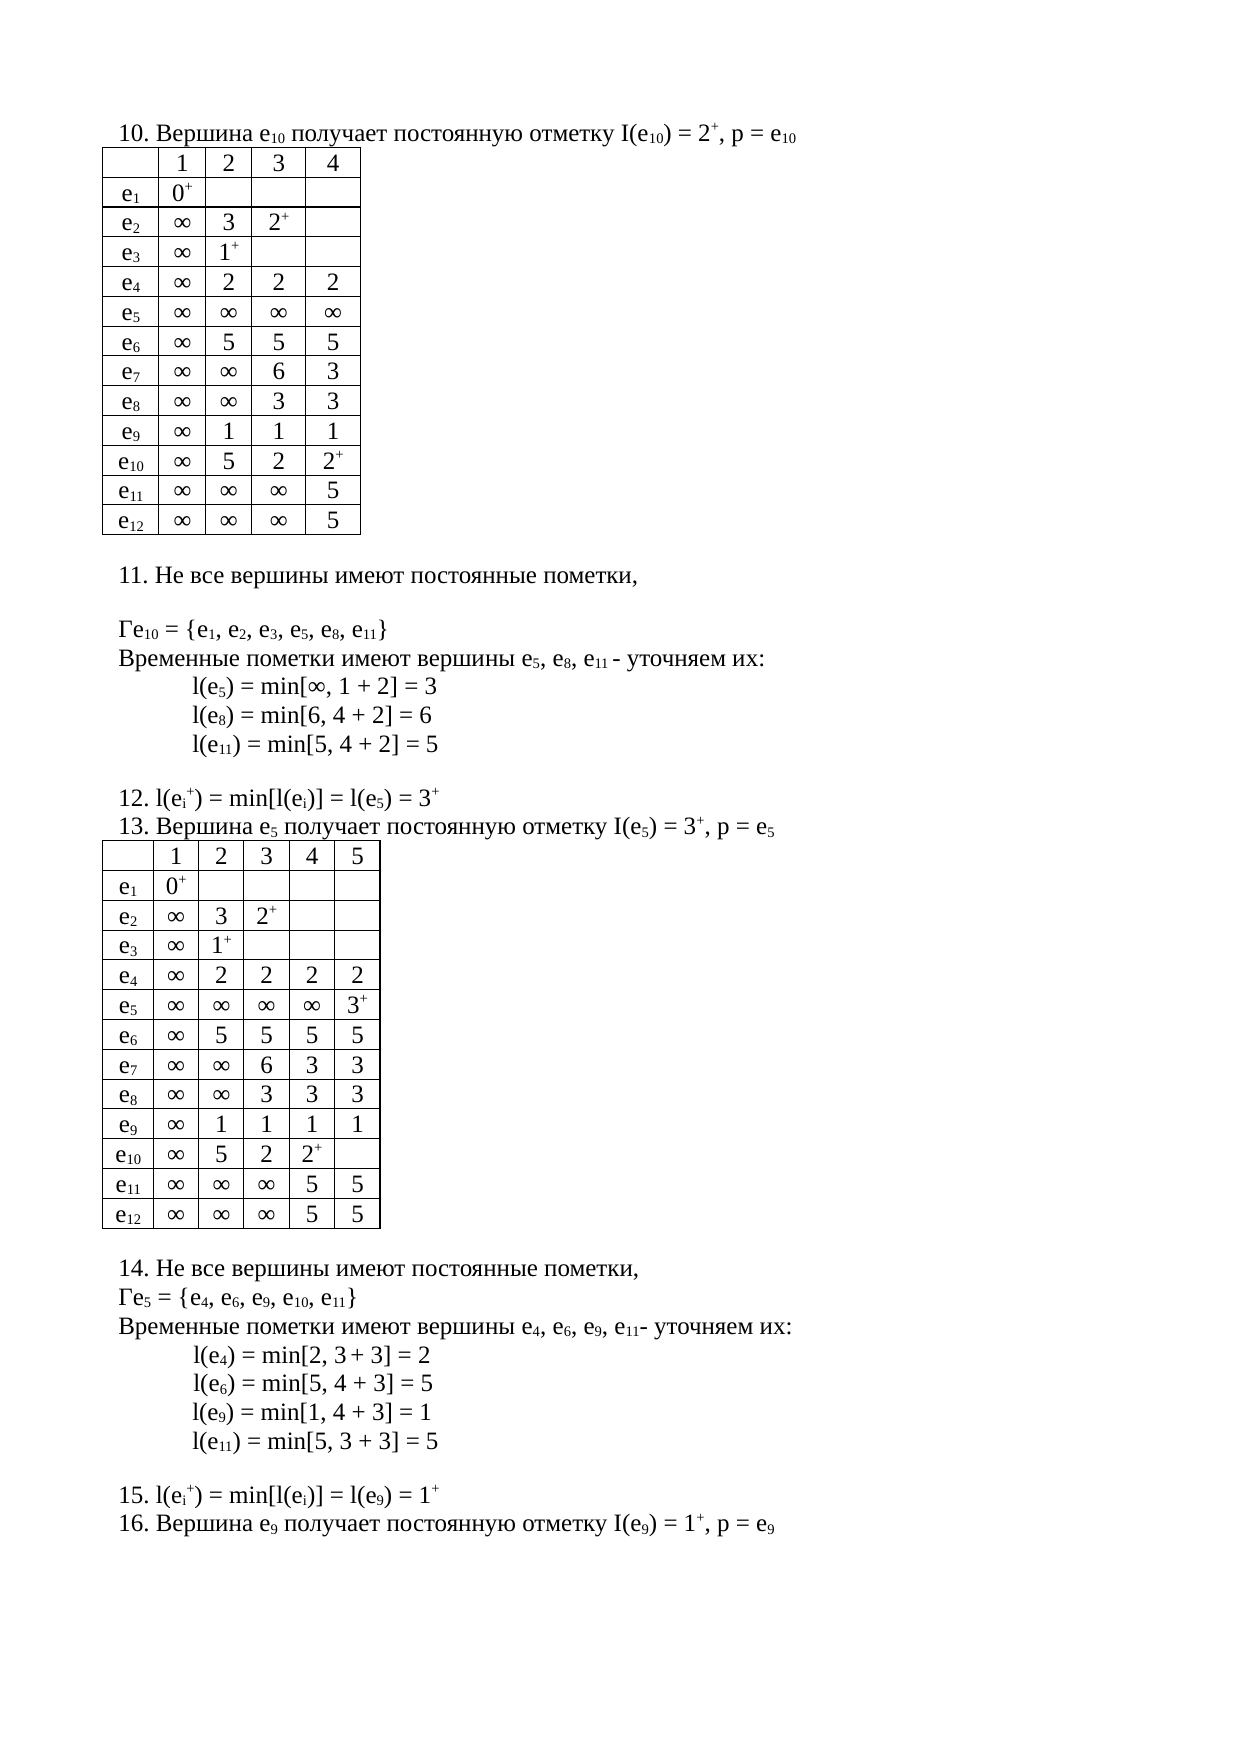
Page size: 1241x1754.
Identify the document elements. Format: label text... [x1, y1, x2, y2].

table_cell 6 [252, 356, 305, 385]
table_cell 5 [244, 1020, 289, 1049]
table_header [103, 841, 153, 870]
table_cell ∞ [159, 505, 205, 534]
table_cell 2+ [290, 1139, 334, 1168]
table_cell ∞ [252, 297, 305, 326]
table_cell ∞ [154, 1020, 198, 1049]
text 12. l(ei+) = min[l(ei)] = l(e5) = 3+ [118, 783, 1122, 811]
table_cell 0+ [159, 178, 205, 206]
table_cell e11 [103, 1169, 153, 1198]
table_cell 2 [244, 1139, 289, 1168]
text Гe10 = {e1, e2, e3, e5, e8, e11} Временные пометки имеют вершины e5, e8, e11 - уточняем их: [118, 614, 1122, 671]
table_cell 3 [306, 386, 360, 415]
table_cell ∞ [290, 990, 334, 1019]
table_cell 1 [306, 416, 360, 445]
table_cell e3 [103, 237, 158, 266]
table_cell e9 [103, 416, 158, 445]
table_cell ∞ [244, 1199, 289, 1227]
text 16. Вершина e9 получает постоянную отметку I(e9) = 1+, p = e9 [118, 1508, 1122, 1537]
table_cell e1 [103, 178, 158, 206]
table_cell 5 [290, 1020, 334, 1049]
table_cell e2 [103, 208, 158, 236]
table_cell 2 [290, 960, 334, 989]
text l(e9) = min[1, 4 + 3] = 1 [118, 1397, 1122, 1426]
table_cell ∞ [154, 1199, 198, 1227]
table_cell ∞ [206, 356, 251, 385]
table_cell 5 [306, 327, 360, 355]
table_cell [252, 237, 305, 266]
table_cell [206, 178, 251, 206]
table_cell ∞ [199, 1199, 243, 1227]
table_cell [244, 871, 289, 900]
table_cell 5 [199, 1020, 243, 1049]
table_cell 2 [199, 960, 243, 989]
table_cell ∞ [154, 1169, 198, 1198]
table_cell ∞ [206, 476, 251, 504]
table_cell ∞ [159, 356, 205, 385]
table_cell ∞ [306, 297, 360, 326]
table_cell e6 [103, 1020, 153, 1049]
text 15. l(ei+) = min[l(ei)] = l(e9) = 1+ [118, 1480, 1122, 1508]
table_cell ∞ [199, 990, 243, 1019]
table_header 5 [335, 841, 379, 870]
table_cell ∞ [206, 505, 251, 534]
table_cell ∞ [154, 990, 198, 1019]
table_cell e7 [103, 356, 158, 385]
table_cell [306, 237, 360, 266]
table_cell ∞ [244, 1169, 289, 1198]
table_cell 1 [335, 1109, 379, 1138]
table_cell e4 [103, 267, 158, 296]
table_cell e5 [103, 297, 158, 326]
table_cell 1+ [206, 237, 251, 266]
table_cell 3+ [335, 990, 379, 1019]
table_cell [335, 931, 379, 959]
table_cell ∞ [252, 505, 305, 534]
table_cell 2+ [252, 208, 305, 236]
table_cell ∞ [159, 237, 205, 266]
table_cell ∞ [154, 960, 198, 989]
table_cell [306, 178, 360, 206]
table_cell 0+ [154, 871, 198, 900]
table_cell ∞ [206, 297, 251, 326]
table_cell 2+ [244, 901, 289, 929]
table_header 4 [306, 148, 360, 177]
table_header [103, 148, 158, 177]
table_cell e3 [103, 931, 153, 959]
table_cell 1 [252, 416, 305, 445]
table_header 1 [159, 148, 205, 177]
table_cell e8 [103, 386, 158, 415]
table_cell ∞ [154, 1109, 198, 1138]
table_cell 1 [206, 416, 251, 445]
table_cell 5 [335, 1199, 379, 1227]
table_cell 5 [335, 1169, 379, 1198]
table_cell e9 [103, 1109, 153, 1138]
table_cell 2 [306, 267, 360, 296]
table_cell 1 [290, 1109, 334, 1138]
table_cell 2 [206, 267, 251, 296]
table_header 3 [244, 841, 289, 870]
table_cell 3 [306, 356, 360, 385]
table_header 4 [290, 841, 334, 870]
table_cell e6 [103, 327, 158, 355]
table_cell e11 [103, 476, 158, 504]
table_cell 5 [199, 1139, 243, 1168]
table_cell [290, 871, 334, 900]
text l(e11) = min[5, 4 + 2] = 5 [118, 729, 1122, 758]
table_cell ∞ [159, 446, 205, 474]
table_cell ∞ [199, 1080, 243, 1108]
table_cell ∞ [154, 931, 198, 959]
table_cell ∞ [206, 386, 251, 415]
table_cell e10 [103, 1139, 153, 1168]
table_cell [335, 901, 379, 929]
table_cell ∞ [159, 267, 205, 296]
list l(e6) = min[5, 4 + 3] = 5 [193, 1368, 1122, 1397]
text 11. Не все вершины имеют постоянные пометки, [118, 560, 1122, 589]
table_cell 2 [335, 960, 379, 989]
table_cell 5 [290, 1169, 334, 1198]
text l(e11) = min[5, 3 + 3] = 5 [118, 1426, 1122, 1455]
text 10. Вершина e10 получает постоянную отметку I(e10) = 2+, p = e10 [118, 118, 1122, 147]
table_cell 5 [335, 1020, 379, 1049]
table_cell 3 [290, 1080, 334, 1108]
table_cell ∞ [199, 1050, 243, 1078]
table_cell 5 [290, 1199, 334, 1227]
table_cell ∞ [199, 1169, 243, 1198]
table_cell [244, 931, 289, 959]
table_cell [290, 901, 334, 929]
table_cell 3 [244, 1080, 289, 1108]
table_cell 3 [290, 1050, 334, 1078]
table_cell e4 [103, 960, 153, 989]
table_cell ∞ [154, 1139, 198, 1168]
table_cell 5 [306, 476, 360, 504]
table_cell 5 [206, 446, 251, 474]
table_cell 5 [206, 327, 251, 355]
table_cell 5 [252, 327, 305, 355]
table_cell 2 [244, 960, 289, 989]
table_cell 1+ [199, 931, 243, 959]
table_cell ∞ [252, 476, 305, 504]
table_cell ∞ [159, 327, 205, 355]
table_header 3 [252, 148, 305, 177]
table_cell ∞ [159, 386, 205, 415]
table_header 2 [199, 841, 243, 870]
table_cell 3 [199, 901, 243, 929]
table_cell 1 [199, 1109, 243, 1138]
table_cell ∞ [159, 476, 205, 504]
text 13. Вершина e5 получает постоянную отметку I(e5) = 3+, p = e5 [118, 811, 1122, 840]
table_cell [199, 871, 243, 900]
table_cell ∞ [159, 297, 205, 326]
table_cell 2 [252, 446, 305, 474]
list l(e4) = min[2, 3 + 3] = 2 [193, 1340, 1122, 1368]
table_cell [335, 1139, 379, 1168]
table_cell 3 [252, 386, 305, 415]
table_cell [290, 931, 334, 959]
table_cell e7 [103, 1050, 153, 1078]
table_cell e1 [103, 871, 153, 900]
table_cell 2 [252, 267, 305, 296]
table_cell e12 [103, 1199, 153, 1227]
table_cell ∞ [244, 990, 289, 1019]
table_cell 1 [244, 1109, 289, 1138]
table_cell ∞ [154, 1050, 198, 1078]
table_header 2 [206, 148, 251, 177]
table_header 1 [154, 841, 198, 870]
table_cell 3 [335, 1050, 379, 1078]
table_cell ∞ [159, 416, 205, 445]
table_cell 6 [244, 1050, 289, 1078]
table_cell 2+ [306, 446, 360, 474]
table_cell e8 [103, 1080, 153, 1108]
text 14. Не все вершины имеют постоянные пометки, Гe5 = {e4, e6, e9, e10, e11} Временные пометки имеют вершины e4, e6, e9, e11- уточняем их: [118, 1253, 1122, 1340]
table_cell [335, 871, 379, 900]
table_cell e12 [103, 505, 158, 534]
text l(e8) = min[6, 4 + 2] = 6 [118, 700, 1122, 729]
table_cell [252, 178, 305, 206]
table_cell 3 [335, 1080, 379, 1108]
table_cell 3 [206, 208, 251, 236]
table_cell 5 [306, 505, 360, 534]
text l(e5) = min[∞, 1 + 2] = 3 [118, 671, 1122, 700]
table_cell [306, 208, 360, 236]
table_cell e2 [103, 901, 153, 929]
table_cell ∞ [154, 1080, 198, 1108]
table_cell e10 [103, 446, 158, 474]
table_cell e5 [103, 990, 153, 1019]
table_cell ∞ [154, 901, 198, 929]
table_cell ∞ [159, 208, 205, 236]
